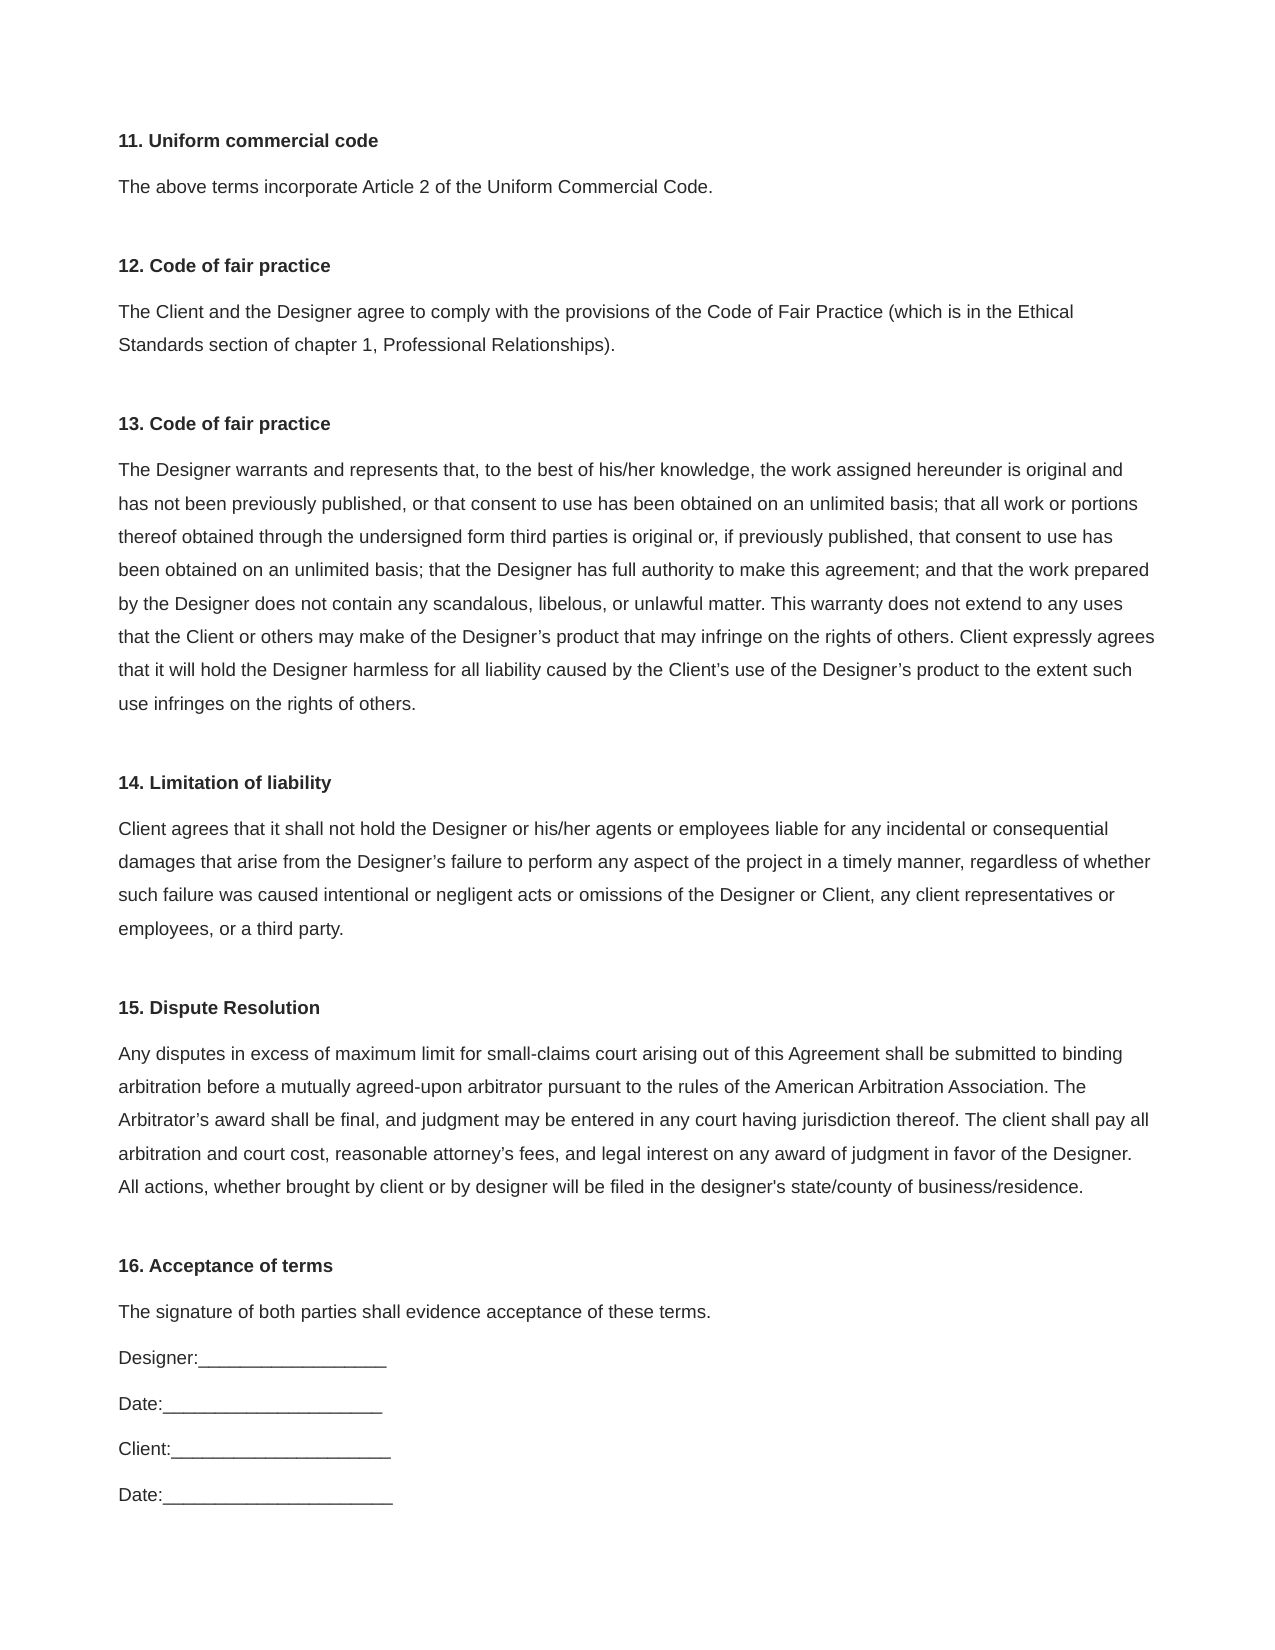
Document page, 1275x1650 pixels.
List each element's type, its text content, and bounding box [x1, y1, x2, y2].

text The signature of both parties shall evidence acceptance of these terms. [118, 1289, 1157, 1322]
text 12. Code of fair practice [118, 210, 1157, 276]
text Date:______________________ [118, 1472, 1157, 1506]
text 14. Limitation of liability [118, 726, 1157, 793]
text 15. Dispute Resolution [118, 951, 1157, 1018]
text 16. Acceptance of terms [118, 1210, 1157, 1276]
text Client:_____________________ [118, 1426, 1157, 1460]
text Client agrees that it shall not hold the Designer or his/her agents or employees liable for any incidental or consequential damages that arise from the Designer’s failure to perform any aspect of the project in a timely manner, regardless of whether such failure was caused intentional or negligent acts or omissions of the Designer or Client, any client representatives or employees, or a third party. [118, 806, 1157, 939]
text 11. Uniform commercial code [118, 118, 1157, 151]
text The Client and the Designer agree to comply with the provisions of the Code of Fair Practice (which is in the Ethical Standards section of chapter 1, Professional Relationships). [118, 289, 1157, 356]
text Designer:__________________ [118, 1335, 1157, 1368]
text 13. Code of fair practice [118, 368, 1157, 435]
text The above terms incorporate Article 2 of the Uniform Commercial Code. [118, 164, 1157, 197]
text The Designer warrants and represents that, to the best of his/her knowledge, the work assigned hereunder is original and has not been previously published, or that consent to use has been obtained on an unlimited basis; that all work or portions thereof obtained through the undersigned form third parties is original or, if previously published, that consent to use has been obtained on an unlimited basis; that the Designer has full authority to make this agreement; and that the work prepared by the Designer does not contain any scandalous, libelous, or unlawful matter. This warranty does not extend to any uses that the Client or others may make of the Designer’s product that may infringe on the rights of others. Client expressly agrees that it will hold the Designer harmless for all liability caused by the Client’s use of the Designer’s product to the extent such use infringes on the rights of others. [118, 447, 1157, 714]
text Date:_____________________ [118, 1381, 1157, 1414]
text Any disputes in excess of maximum limit for small-claims court arising out of this Agreement shall be submitted to binding arbitration before a mutually agreed-upon arbitrator pursuant to the rules of the American Arbitration Association. The Arbitrator’s award shall be final, and judgment may be entered in any court having jurisdiction thereof. The client shall pay all arbitration and court cost, reasonable attorney’s fees, and legal interest on any award of judgment in favor of the Designer. All actions, whether brought by client or by designer will be filed in the designer's state/county of business/residence. [118, 1031, 1157, 1197]
